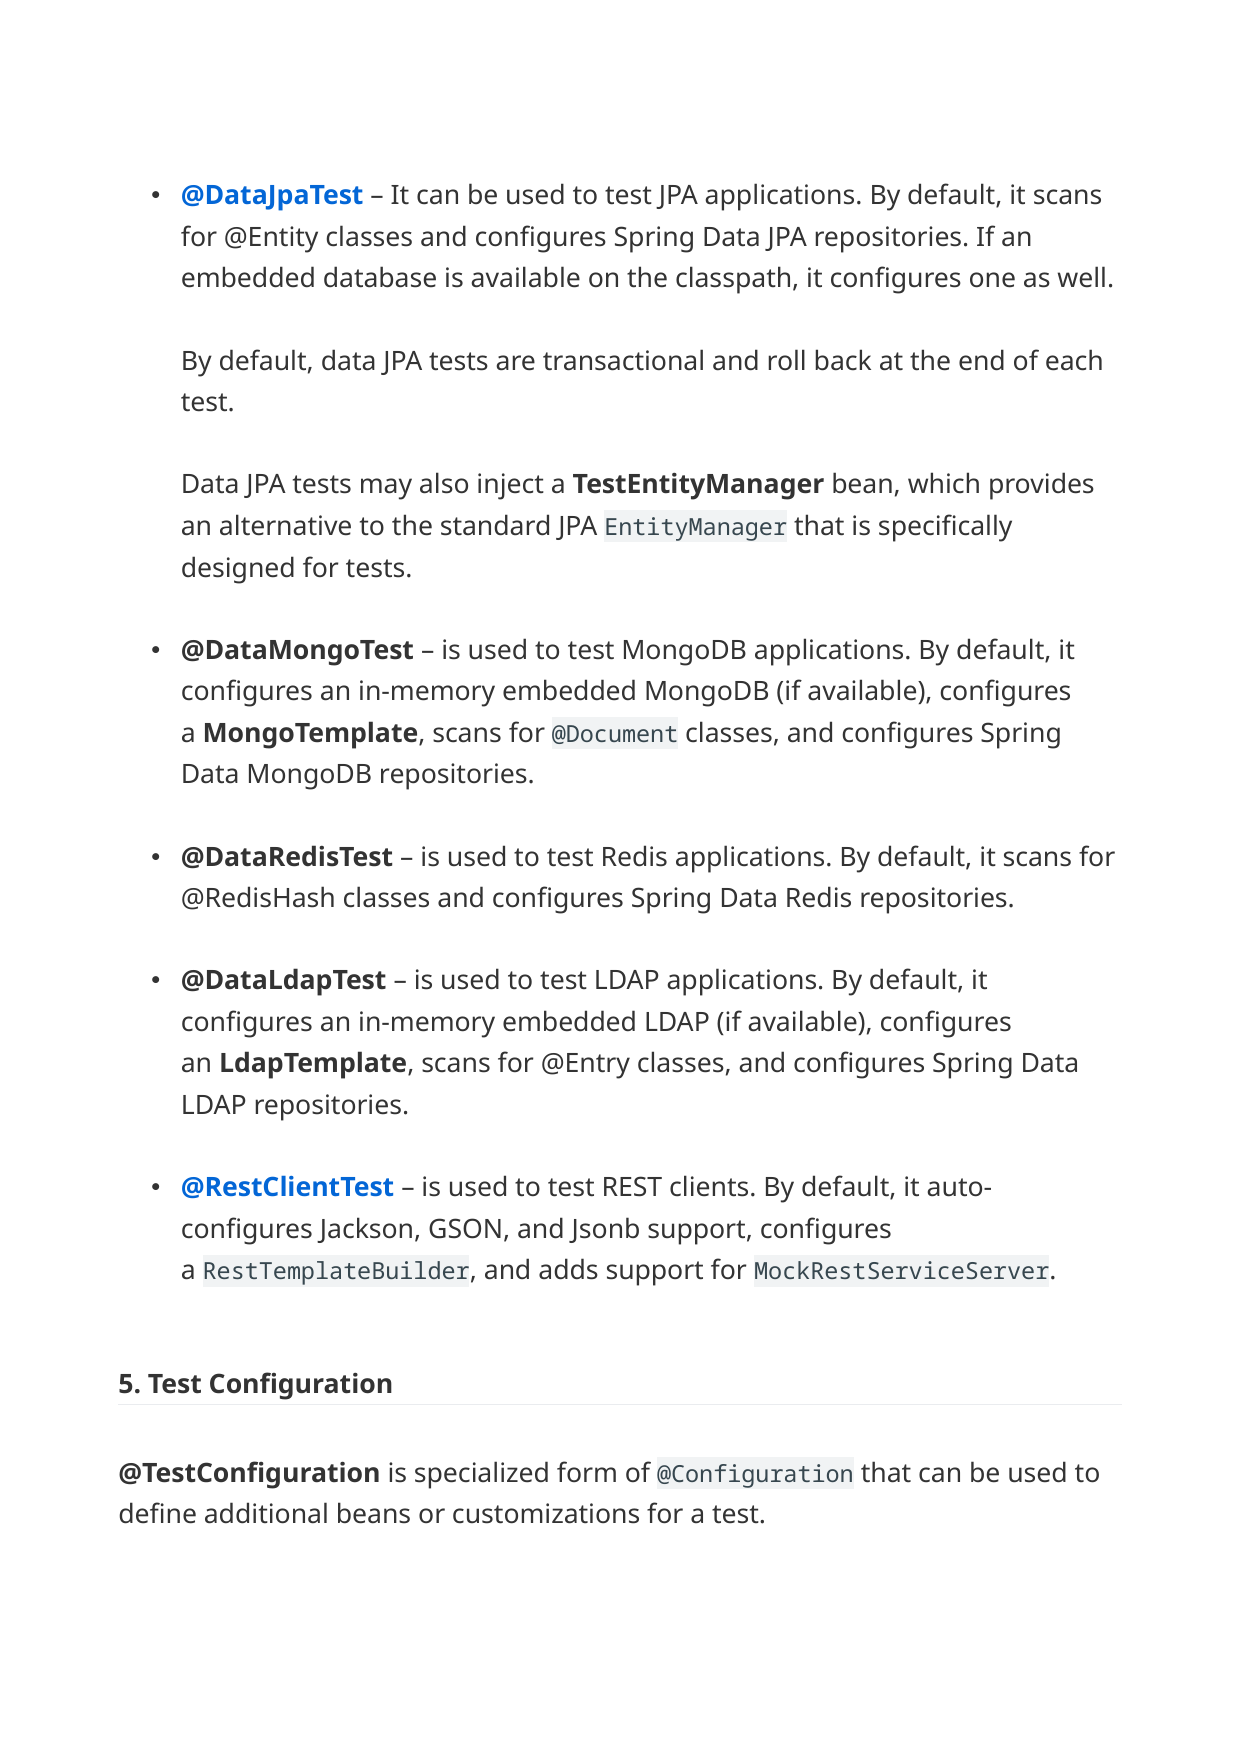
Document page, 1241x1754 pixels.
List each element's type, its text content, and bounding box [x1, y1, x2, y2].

list By default, data JPA tests are transactional and roll back at the end of each test. [151, 342, 1122, 419]
subtitle 5. Test Configuration [118, 1365, 1122, 1404]
list @DataRedisTest – is used to test Redis applications. By default, it scans for @RedisHash classes and configures Spring Data Redis repositories. [151, 838, 1122, 915]
list @RestClientTest – is used to test REST clients. By default, it auto-configures Jackson, GSON, and Jsonb support, configures a RestTemplateBuilder, and adds support for MockRestServiceServer. [151, 1168, 1122, 1287]
list @DataMongoTest – is used to test MongoDB applications. By default, it configures an in-memory embedded MongoDB (if available), configures a MongoTemplate, scans for @Document classes, and configures Spring Data MongoDB repositories. [151, 631, 1122, 792]
list @DataLdapTest – is used to test LDAP applications. By default, it configures an in-memory embedded LDAP (if available), configures an LdapTemplate, scans for @Entry classes, and configures Spring Data LDAP repositories. [151, 961, 1122, 1122]
list Data JPA tests may also inject a TestEntityManager bean, which provides an alternative to the standard JPA EntityManager that is specifically designed for tests. [151, 465, 1122, 585]
list @DataJpaTest – It can be used to test JPA applications. By default, it scans for @Entity classes and configures Spring Data JPA repositories. If an embedded database is available on the classpath, it configures one as well. [151, 176, 1122, 296]
text @TestConfiguration is specialized form of @Configuration that can be used to define additional beans or customizations for a test. [118, 1453, 1122, 1531]
